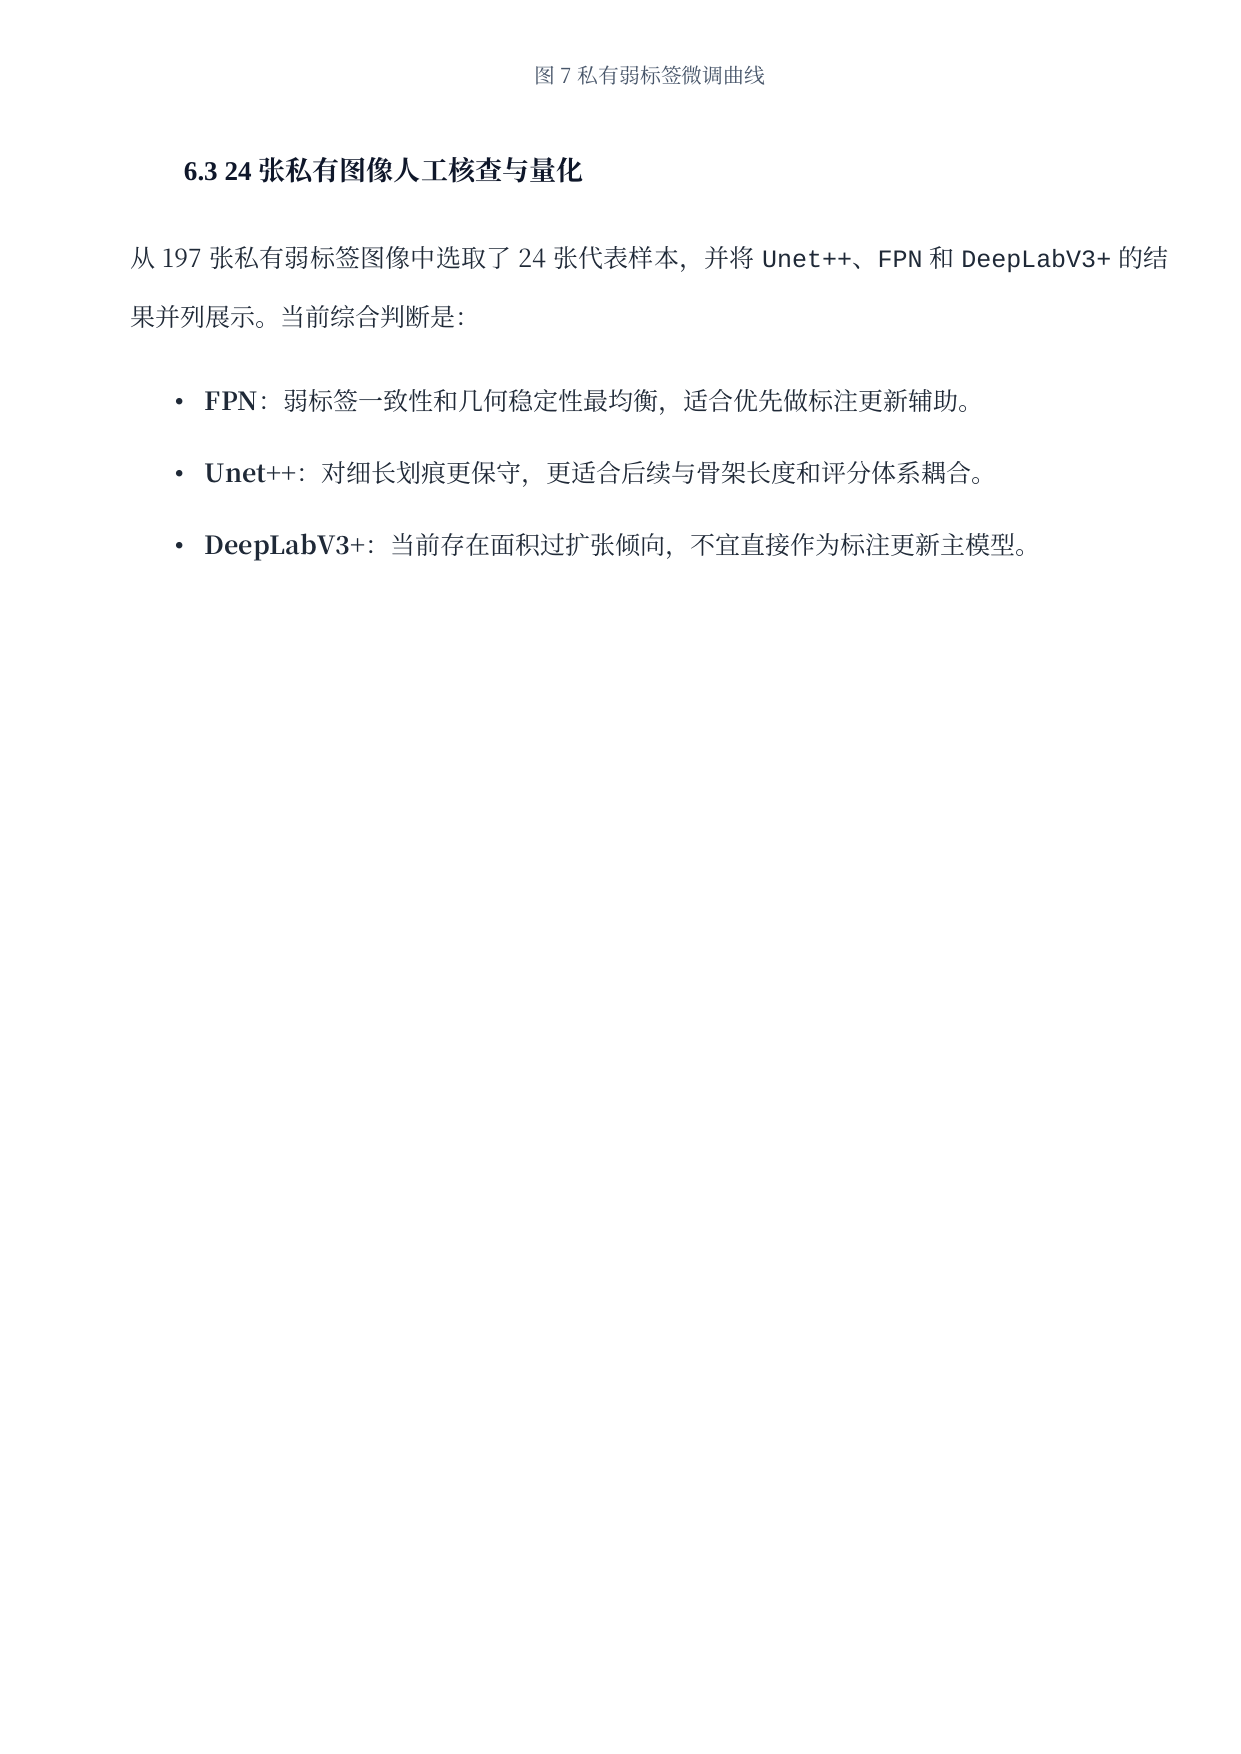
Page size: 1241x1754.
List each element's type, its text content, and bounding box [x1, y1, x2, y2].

list DeepLabV3+：当前存在面积过扩张倾向，不宜直接作为标注更新主模型。 [175, 526, 1169, 562]
subtitle 6.3 24 张私有图像人工核查与量化 [184, 149, 1116, 188]
list FPN：弱标签一致性和几何稳定性最均衡，适合优先做标注更新辅助。 [175, 382, 1169, 418]
text 图 7 私有弱标签微调曲线 [146, 59, 1153, 89]
text 从 197 张私有弱标签图像中选取了 24 张代表样本，并将 Unet++、FPN 和 DeepLabV3+ 的结果并列展示。当前综合判断是： [131, 238, 1169, 334]
list Unet++：对细长划痕更保守，更适合后续与骨架长度和评分体系耦合。 [175, 454, 1169, 490]
